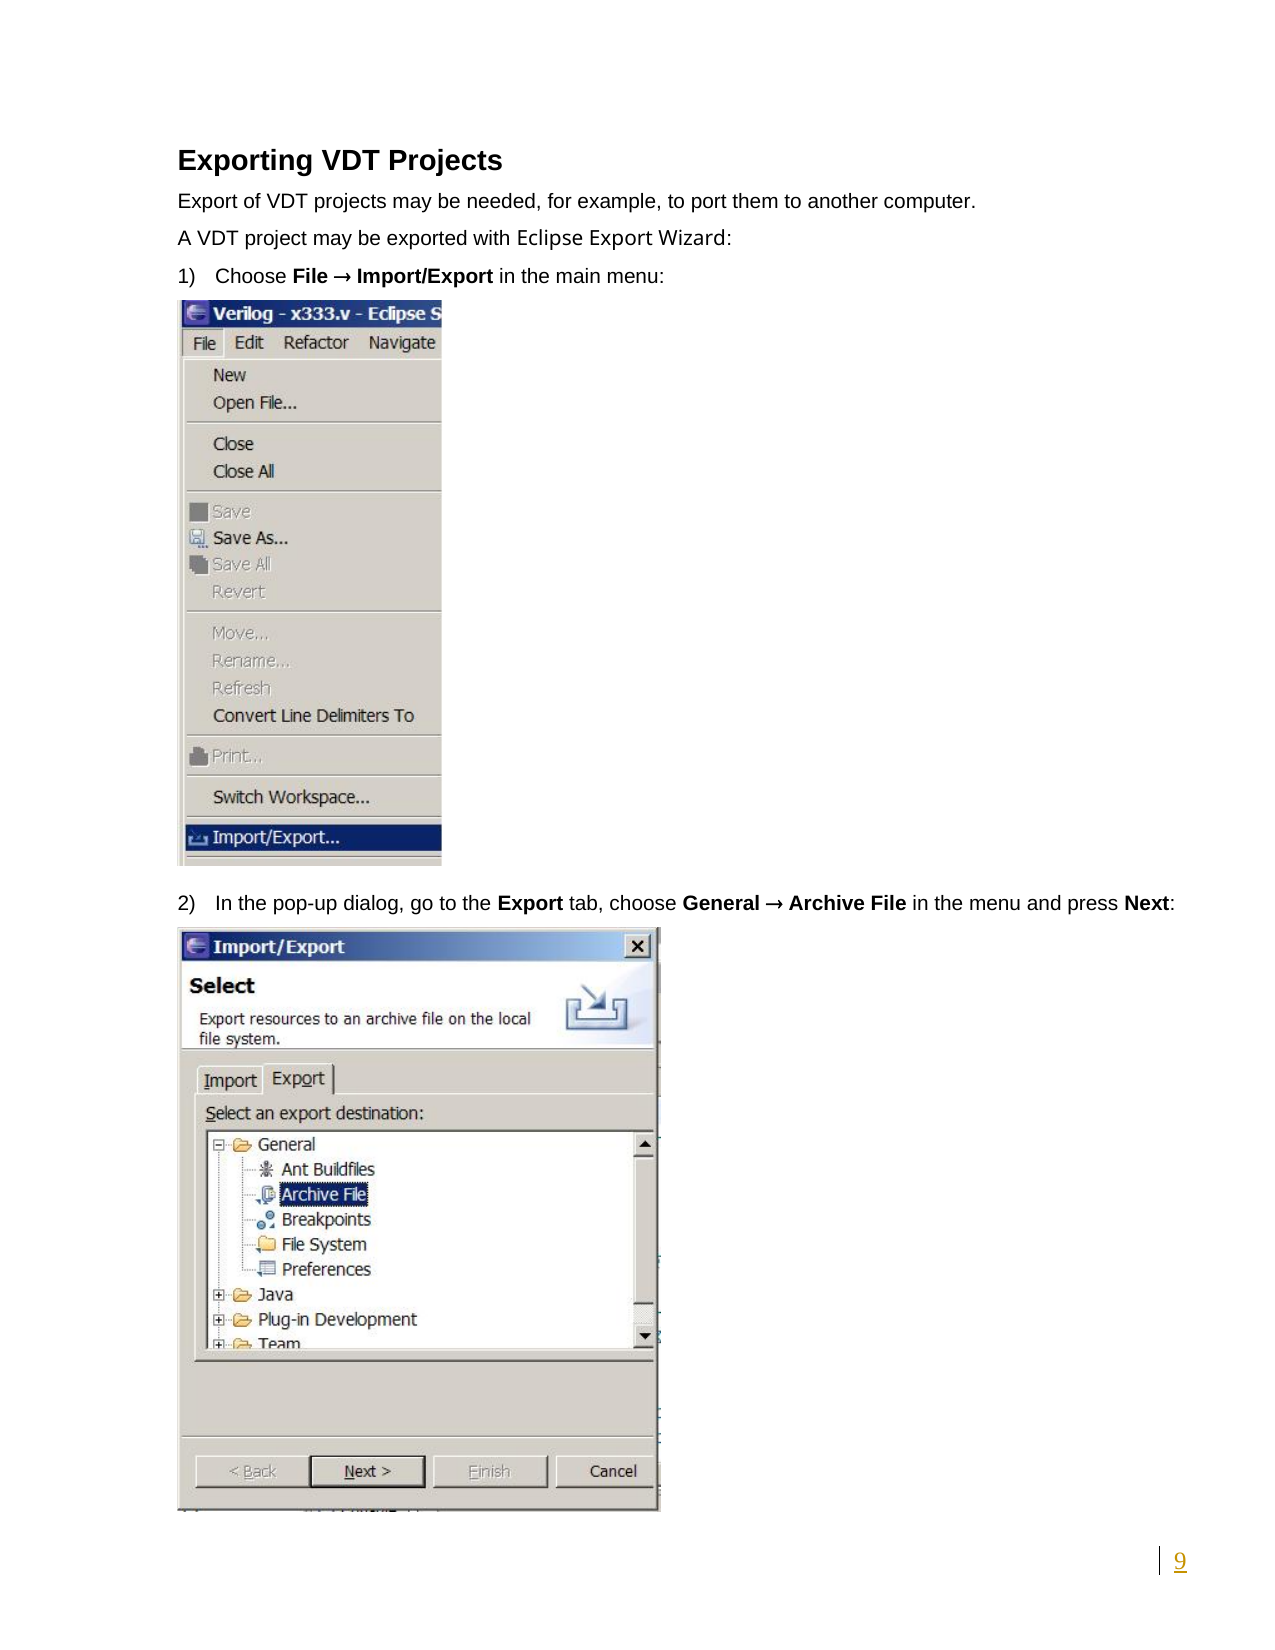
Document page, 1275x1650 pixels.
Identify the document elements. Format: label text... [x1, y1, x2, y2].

list Choose File  Import/Export in the main menu: [177, 263, 1186, 288]
picture [177, 300, 443, 866]
text Export of VDT projects may be needed, for example, to port them to another computer. [177, 189, 1186, 213]
subtitle Exporting VDT Projects [177, 143, 1186, 177]
picture [177, 927, 661, 1512]
list In the pop-up dialog, go to the Export tab, choose General  Archive File in the menu and press Next: [177, 891, 1186, 915]
text A VDT project may be exported with Eclipse Export Wizard: [177, 226, 1186, 251]
